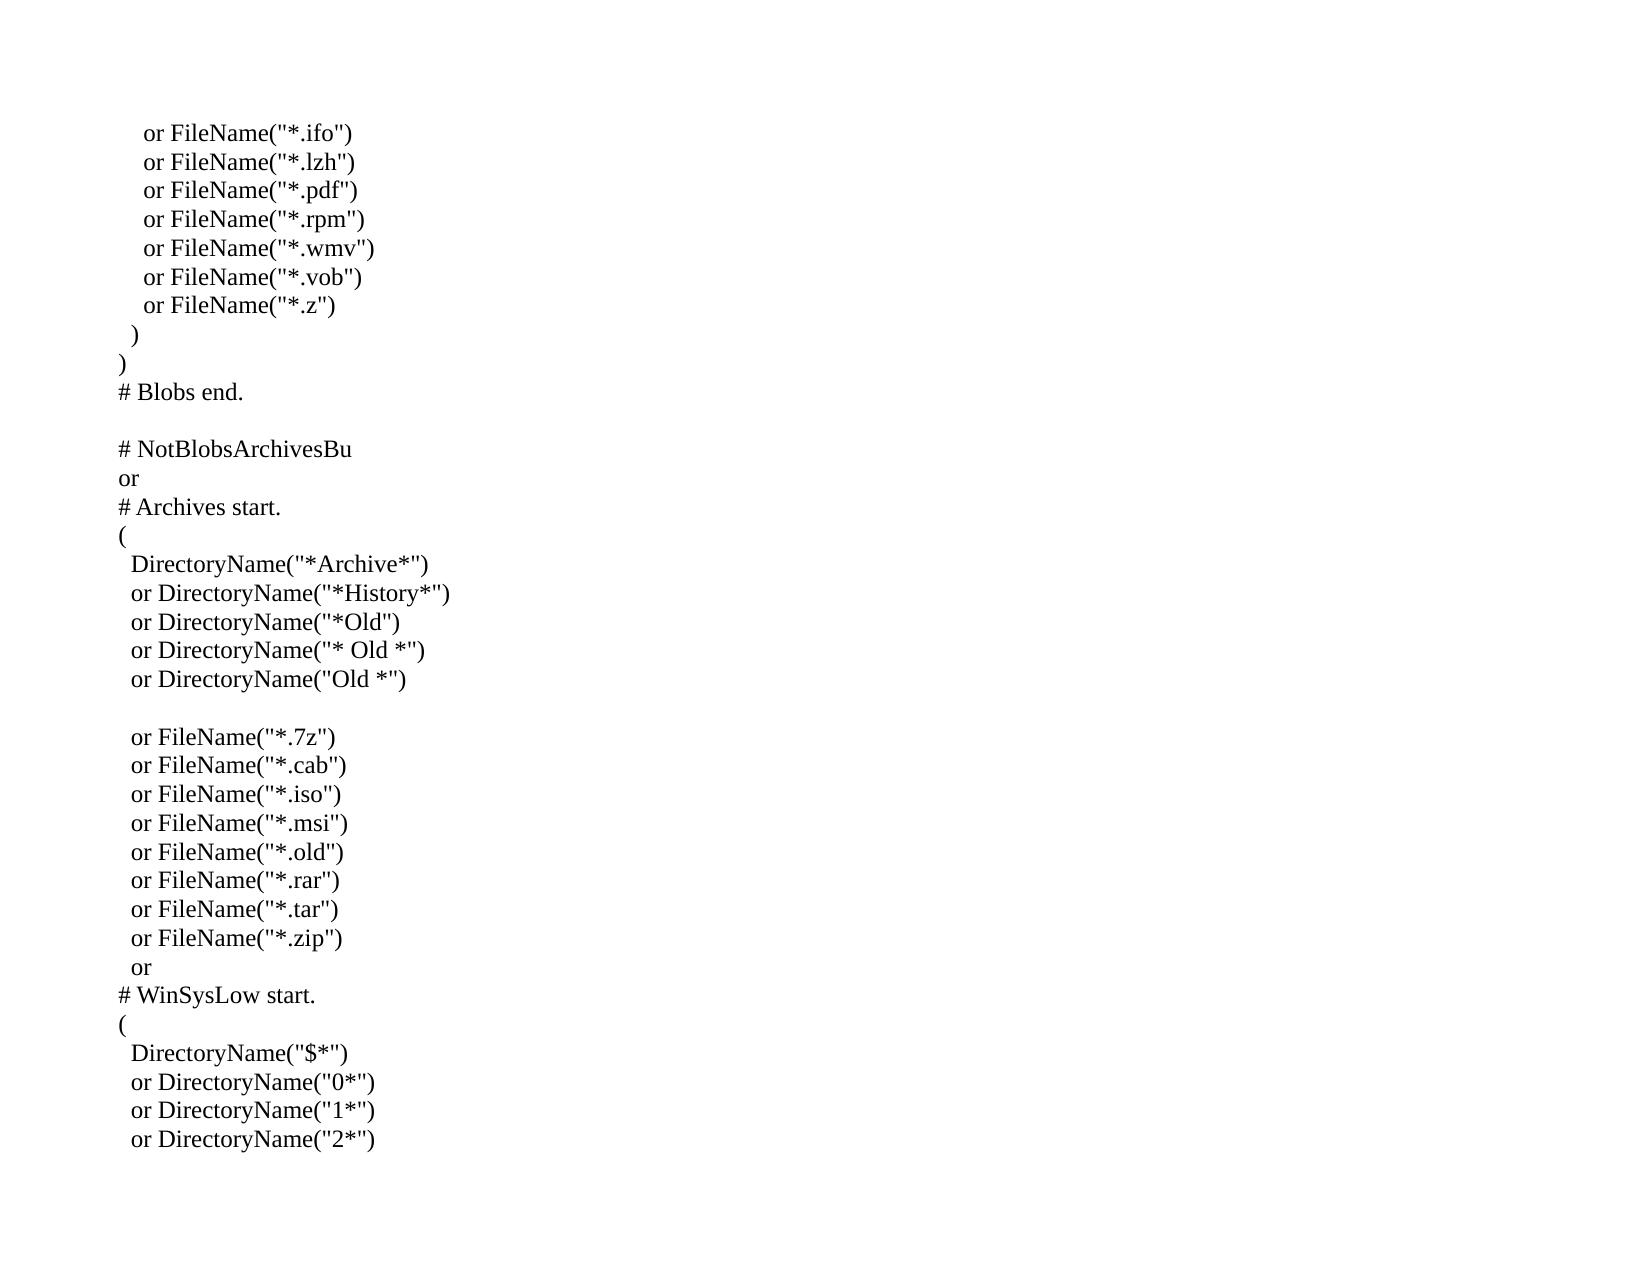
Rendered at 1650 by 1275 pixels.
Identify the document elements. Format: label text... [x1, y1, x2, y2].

text ( [118, 1009, 1532, 1038]
text # NotBlobsArchivesBu [118, 434, 1532, 463]
text or FileName("*.cab") [118, 751, 1532, 779]
text or DirectoryName("*Old") [118, 607, 1532, 636]
text or FileName("*.7z") [118, 722, 1532, 751]
text or FileName("*.pdf") [118, 176, 1532, 204]
text or FileName("*.ifo") [118, 118, 1532, 147]
text or DirectoryName("0*") [118, 1067, 1532, 1096]
text or DirectoryName("2*") [118, 1124, 1532, 1153]
text or FileName("*.old") [118, 837, 1532, 866]
text or [118, 463, 1532, 492]
text # Blobs end. [118, 377, 1532, 406]
text or FileName("*.wmv") [118, 233, 1532, 262]
text or DirectoryName("*History*") [118, 578, 1532, 607]
text or FileName("*.iso") [118, 779, 1532, 808]
text ) [118, 319, 1532, 348]
text or DirectoryName("1*") [118, 1096, 1532, 1124]
text or FileName("*.lzh") [118, 147, 1532, 176]
text or FileName("*.tar") [118, 894, 1532, 923]
text ( [118, 521, 1532, 549]
text ) [118, 348, 1532, 377]
text or FileName("*.msi") [118, 808, 1532, 837]
text DirectoryName("$*") [118, 1038, 1532, 1067]
text # Archives start. [118, 492, 1532, 521]
text or FileName("*.z") [118, 291, 1532, 319]
text or FileName("*.rpm") [118, 204, 1532, 233]
text # WinSysLow start. [118, 981, 1532, 1009]
text or DirectoryName("* Old *") [118, 636, 1532, 664]
text or [118, 952, 1532, 981]
text or FileName("*.zip") [118, 923, 1532, 952]
text or DirectoryName("Old *") [118, 664, 1532, 693]
text or FileName("*.rar") [118, 866, 1532, 894]
text or FileName("*.vob") [118, 262, 1532, 291]
text DirectoryName("*Archive*") [118, 549, 1532, 578]
